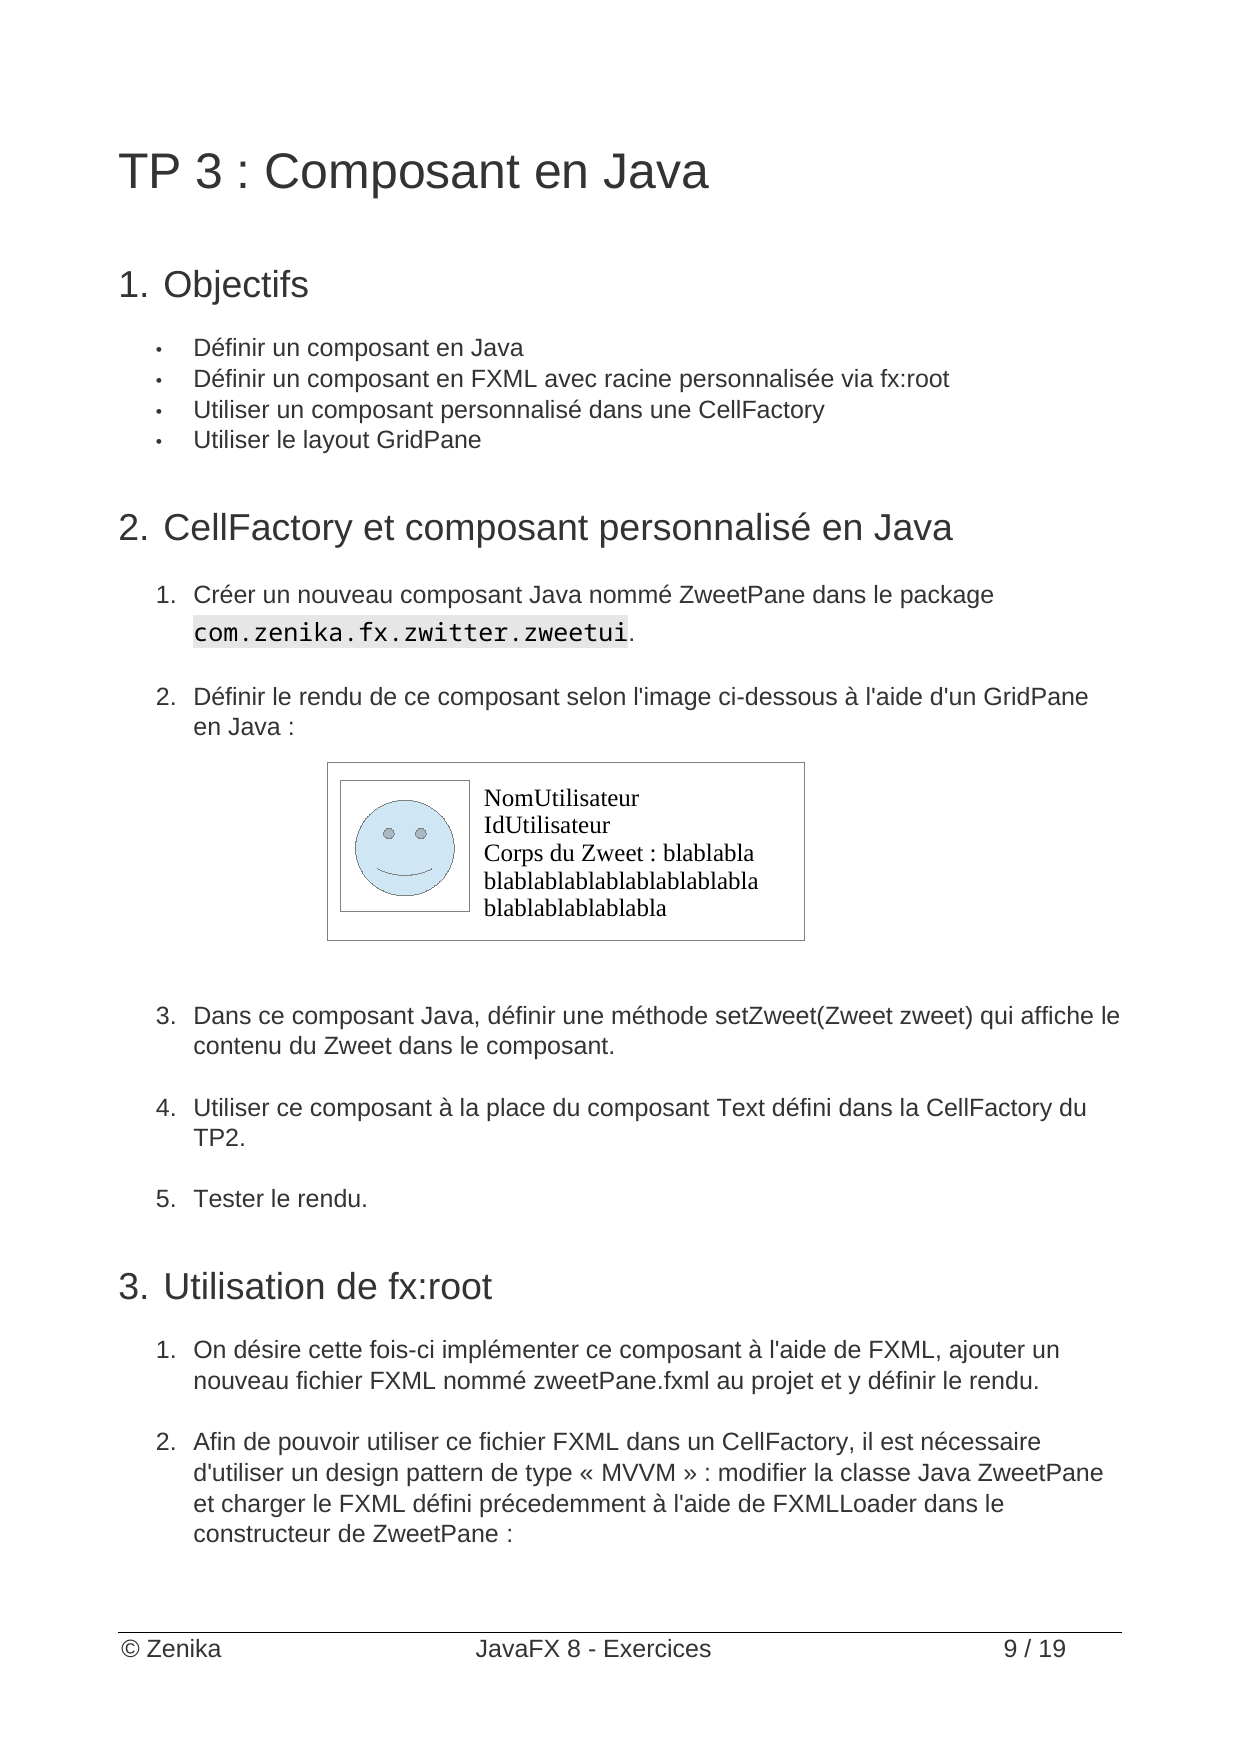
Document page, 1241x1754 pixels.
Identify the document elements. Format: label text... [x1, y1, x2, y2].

subtitle Utilisation de fx:root [118, 1265, 1122, 1307]
list Définir un composant en Java [156, 334, 1122, 362]
list Afin de pouvoir utiliser ce fichier FXML dans un CellFactory, il est nécessaire d'utiliser un design pattern de type « MVVM » : modifier la classe Java ZweetPane et charger le FXML défini précedemment à l'aide de FXMLLoader dans le constructeur de ZweetPane : [156, 1428, 1122, 1578]
list Dans ce composant Java, définir une méthode setZweet(Zweet zweet) qui affiche le contenu du Zweet dans le composant. [156, 1001, 1122, 1060]
list On désire cette fois-ci implémenter ce composant à l'aide de FXML, ajouter un nouveau fichier FXML nommé zweetPane.fxml au projet et y définir le rendu. [156, 1336, 1122, 1425]
subtitle Objectifs [118, 263, 1122, 305]
subtitle CellFactory et composant personnalisé en Java [118, 506, 1122, 548]
list Définir le rendu de ce composant selon l'image ci-dessous à l'aide d'un GridPane en Java : [156, 682, 1122, 999]
list Utiliser le layout GridPane [156, 426, 1122, 454]
list Créer un nouveau composant Java nommé ZweetPane dans le package com.zenika.fx.zwitter.zweetui. [156, 577, 1122, 648]
subtitle Composant en Java [118, 143, 1122, 199]
list Utiliser ce composant à la place du composant Text défini dans la CellFactory du TP2. [156, 1093, 1122, 1182]
list Utiliser un composant personnalisé dans une CellFactory [156, 395, 1122, 423]
list Tester le rendu. [156, 1185, 1122, 1213]
list Définir un composant en FXML avec racine personnalisée via fx:root [156, 365, 1122, 393]
